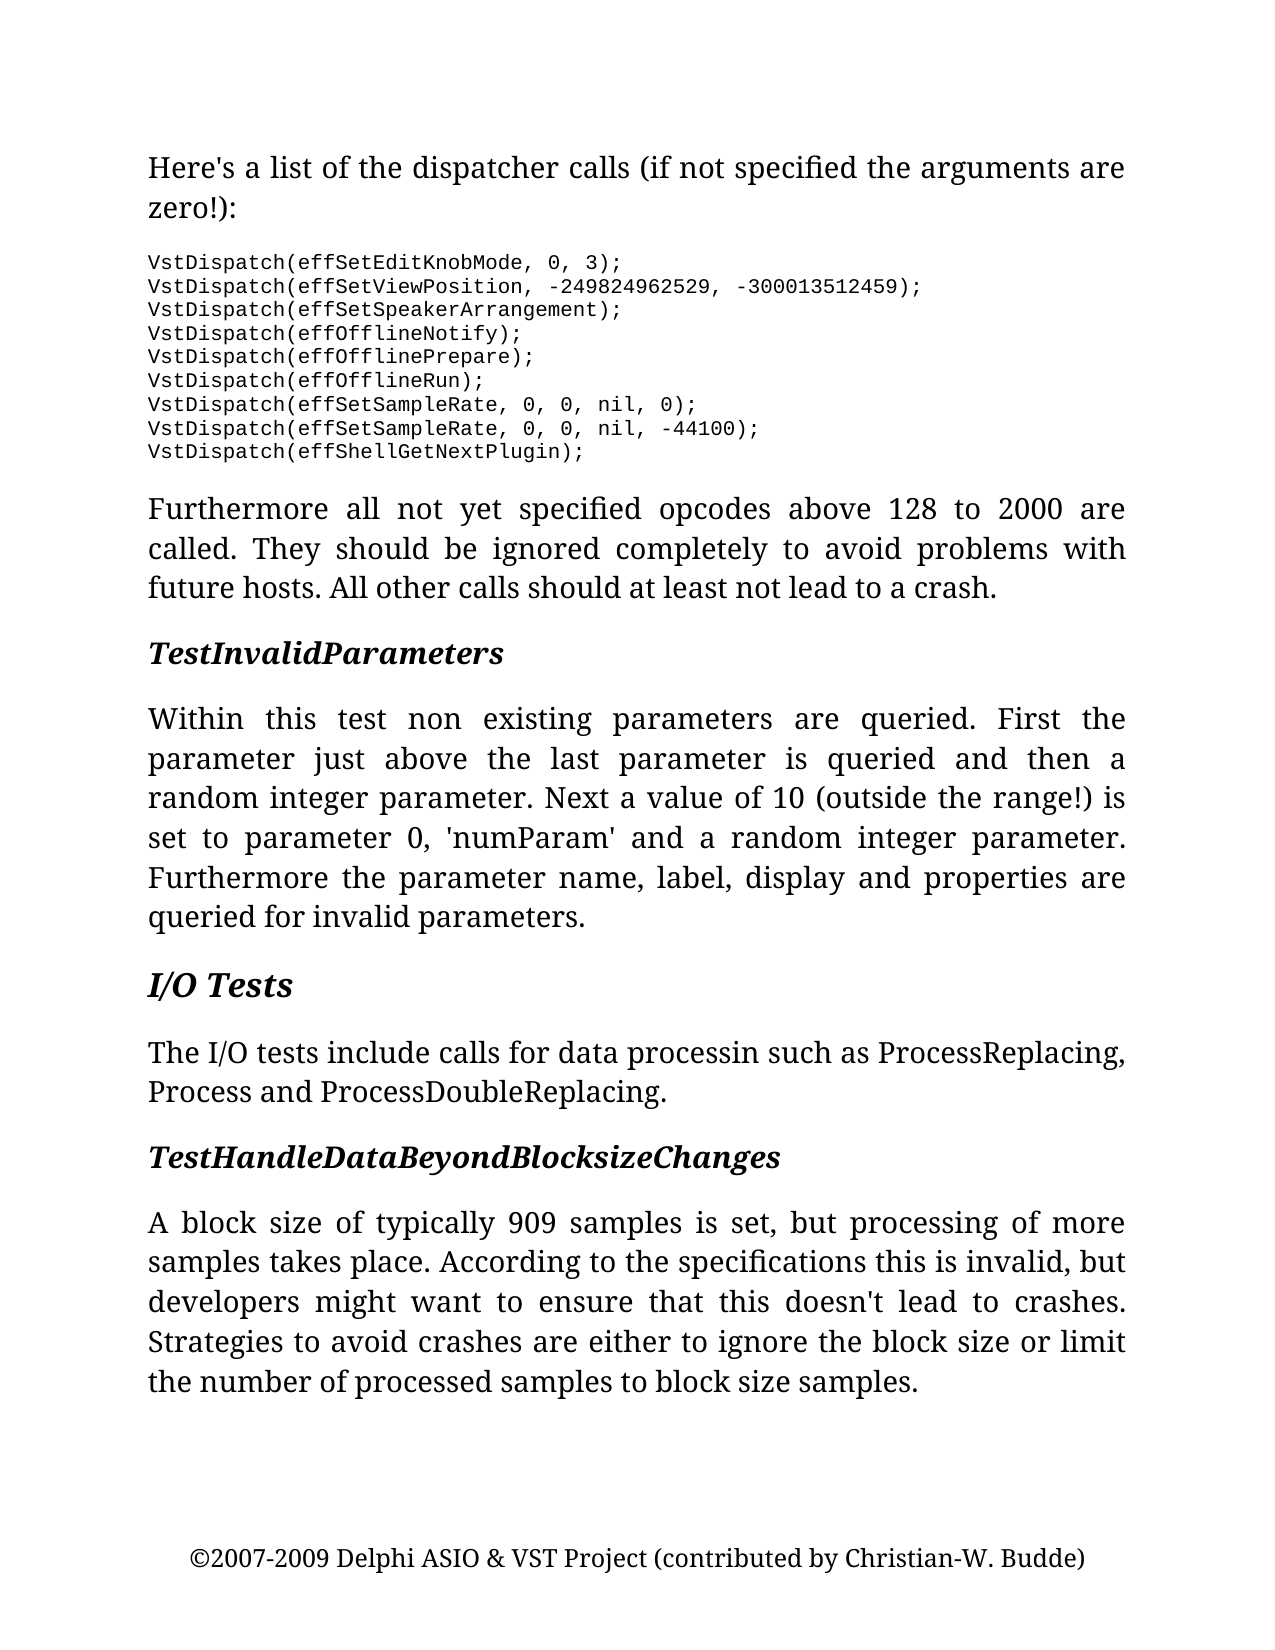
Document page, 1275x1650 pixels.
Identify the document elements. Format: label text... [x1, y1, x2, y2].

text A block size of typically 909 samples is set, but processing of more samples takes place. According to the specifications this is invalid, but developers might want to ensure that this doesn't lead to crashes. Strategies to avoid crashes are either to ignore the block size or limit the number of processed samples to block size samples. [148, 1202, 1127, 1401]
text VstDispatch(effOfflinePrepare); [148, 347, 1127, 370]
text VstDispatch(effSetEditKnobMode, 0, 3); [148, 252, 1127, 276]
text VstDispatch(effSetViewPosition, -249824962529, -300013512459); [148, 276, 1127, 299]
text VstDispatch(effOfflineNotify); [148, 323, 1127, 347]
text VstDispatch(effSetSampleRate, 0, 0, nil, 0); [148, 394, 1127, 417]
text VstDispatch(effOfflineRun); [148, 370, 1127, 394]
subtitle TestHandleDataBeyondBlocksizeChanges [148, 1136, 1127, 1177]
subtitle TestInvalidParameters [148, 632, 1127, 673]
subtitle I/O Tests [148, 961, 1127, 1007]
text Furthermore all not yet specified opcodes above 128 to 2000 are called. They should be ignored completely to avoid problems with future hosts. All other calls should at least not lead to a crash. [148, 488, 1127, 607]
text The I/O tests include calls for data processin such as ProcessReplacing, Process and ProcessDoubleReplacing. [148, 1032, 1127, 1111]
text VstDispatch(effSetSpeakerArrangement); [148, 299, 1127, 323]
text VstDispatch(effShellGetNextPlugin); [148, 441, 1127, 465]
text VstDispatch(effSetSampleRate, 0, 0, nil, -44100); [148, 417, 1127, 441]
text Within this test non existing parameters are queried. First the parameter just above the last parameter is queried and then a random integer parameter. Next a value of 10 (outside the range!) is set to parameter 0, 'numParam' and a random integer parameter. Furthermore the parameter name, label, display and properties are queried for invalid parameters. [148, 698, 1127, 936]
text Here's a list of the dispatcher calls (if not specified the arguments are zero!): [148, 148, 1127, 227]
